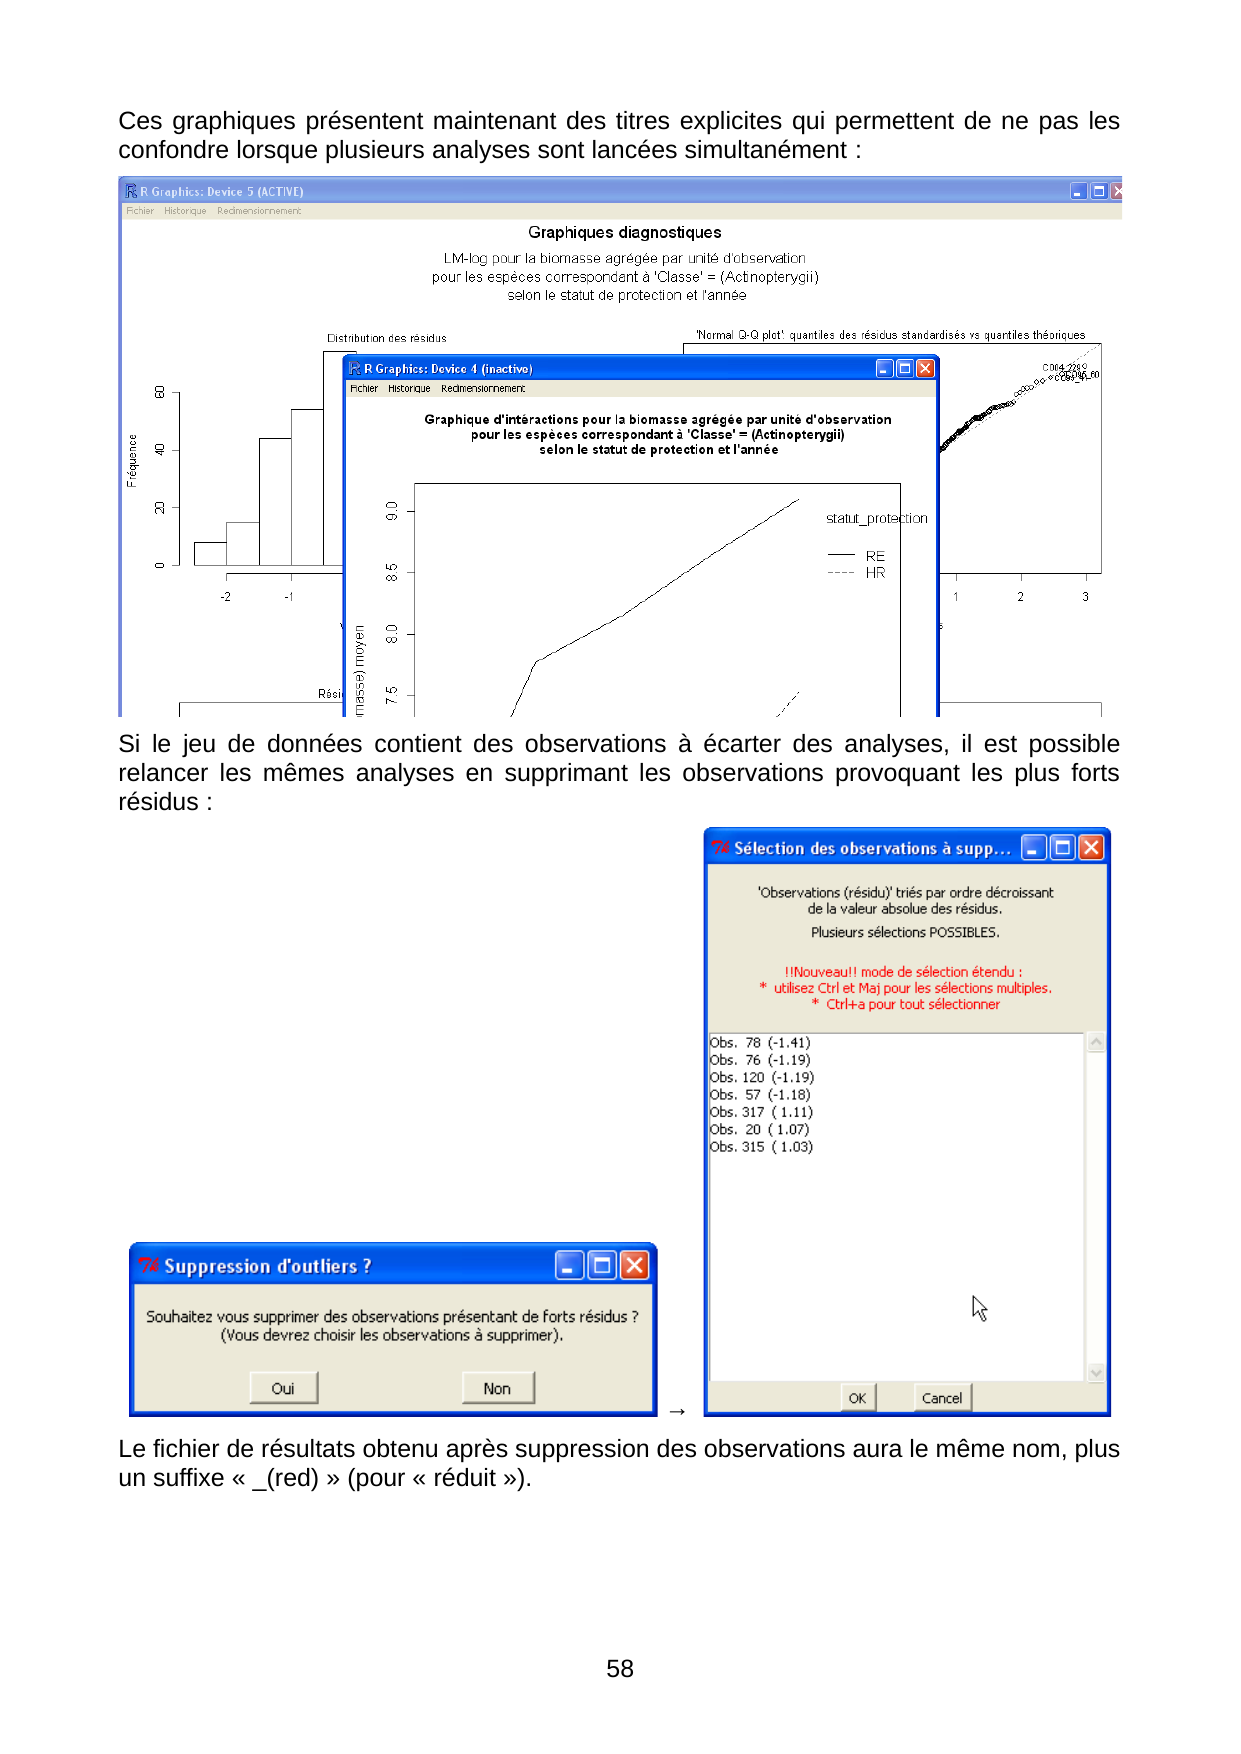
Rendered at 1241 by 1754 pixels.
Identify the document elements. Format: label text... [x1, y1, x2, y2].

picture [129, 1242, 658, 1417]
text Le fichier de résultats obtenu après suppression des observations aura le même nom, plus un suffixe « _(red) » (pour « réduit »). [118, 1434, 1122, 1492]
picture [703, 827, 1112, 1417]
picture [118, 176, 1123, 717]
text Si le jeu de données contient des observations à écarter des analyses, il est possible relancer les mêmes analyses en supprimant les observations provoquant les plus forts résidus : [118, 729, 1122, 815]
text → [118, 828, 1122, 1422]
text Ces graphiques présentent maintenant des titres explicites qui permettent de ne pas les confondre lorsque plusieurs analyses sont lancées simultanément : [118, 106, 1122, 164]
